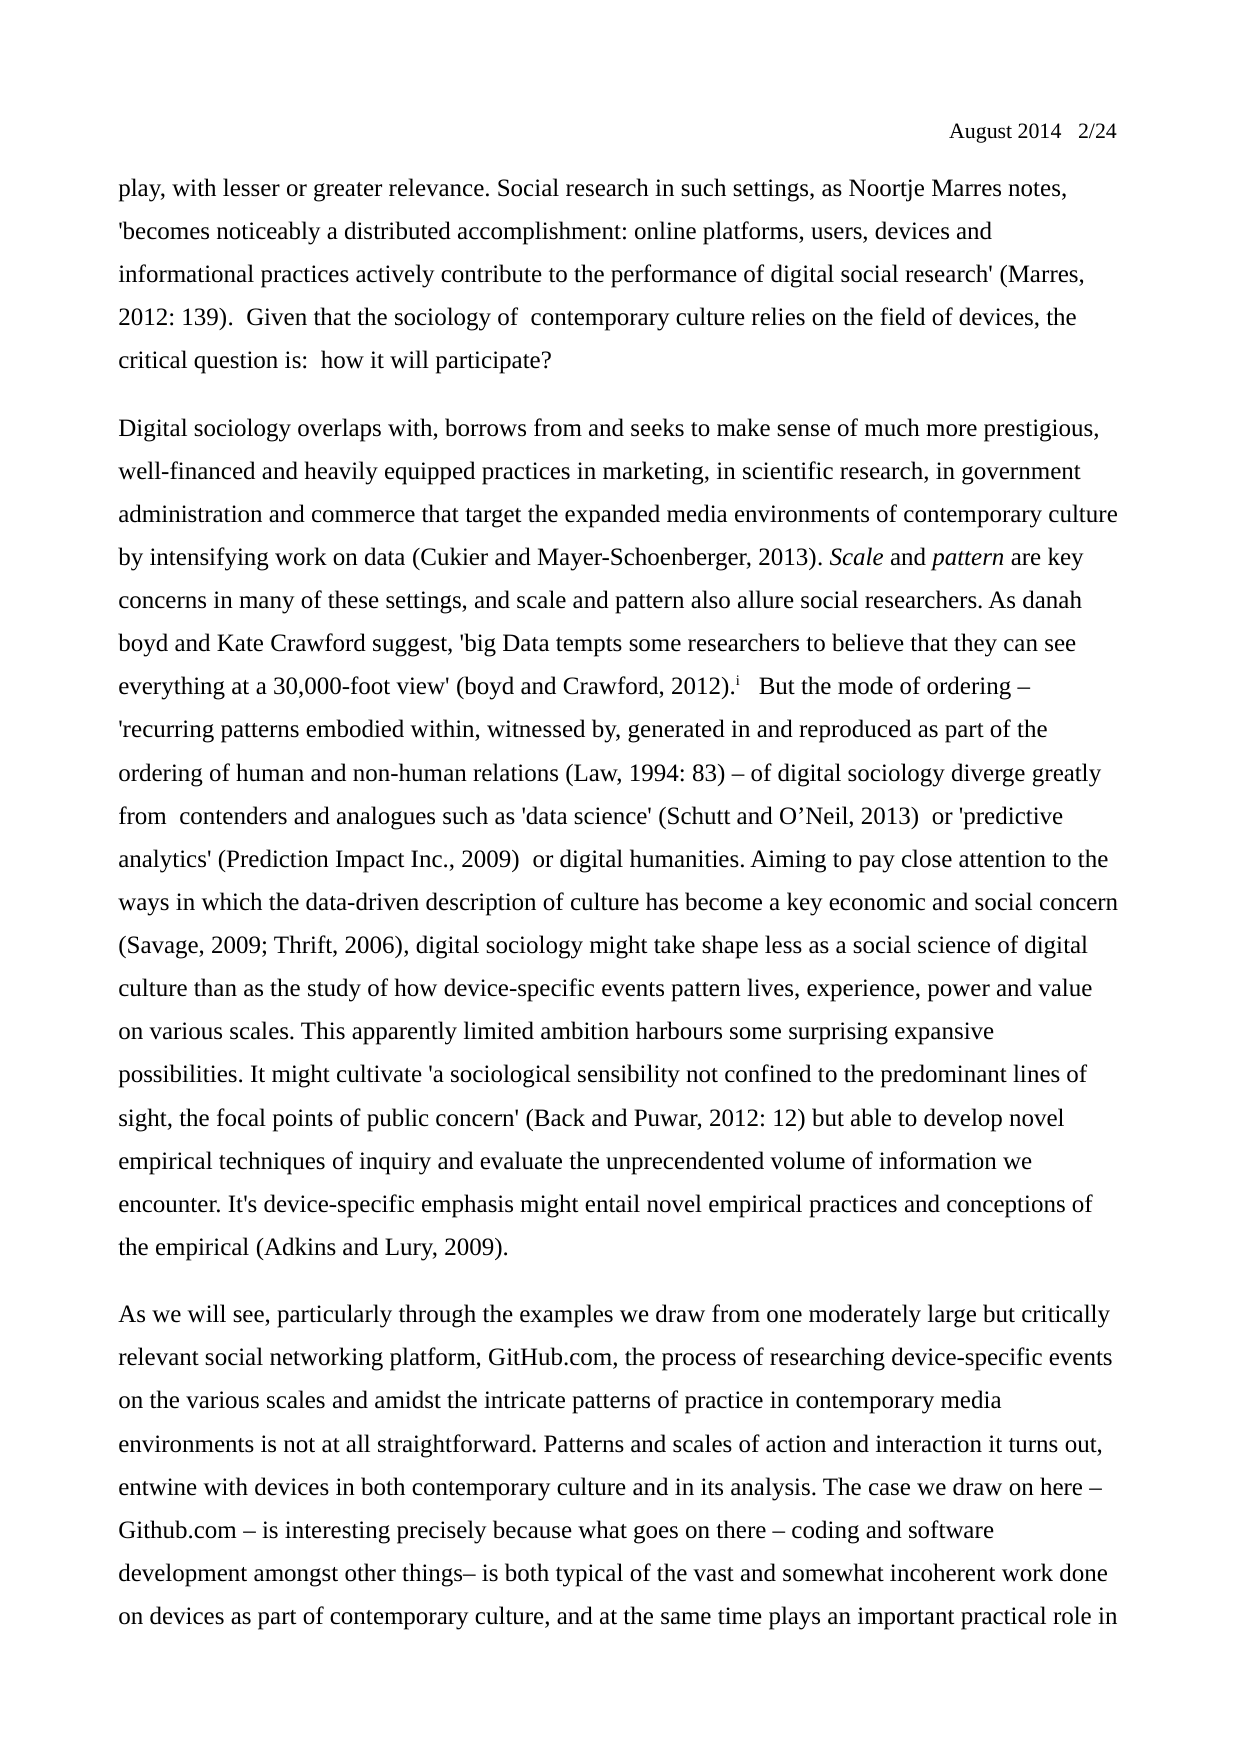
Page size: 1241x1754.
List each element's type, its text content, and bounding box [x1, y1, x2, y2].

text As we will see, particularly through the examples we draw from one moderately large but critically relevant social networking platform, GitHub.com, the process of researching device-specific events on the various scales and amidst the intricate patterns of practice in contemporary media environments is not at all straightforward. Patterns and scales of action and interaction it turns out, entwine with devices in both contemporary culture and in its analysis. The case we draw on here – Github.com – is interesting precisely because what goes on there – coding and software development amongst other things– is both typical of the vast and somewhat incoherent work done on devices as part of contemporary culture, and at the same time plays an important practical role in [118, 1299, 1122, 1630]
text play, with lesser or greater relevance. Social research in such settings, as Noortje Marres notes, 'becomes noticeably a distributed accomplishment: online platforms, users, devices and informational practices actively contribute to the performance of digital social research' (Marres, 2012: 139). Given that the sociology of contemporary culture relies on the field of devices, the critical question is: how it will participate? [118, 173, 1122, 374]
text Digital sociology overlaps with, borrows from and seeks to make sense of much more prestigious, well-financed and heavily equipped practices in marketing, in scientific research, in government administration and commerce that target the expanded media environments of contemporary culture by intensifying work on data (Cukier and Mayer-Schoenberger, 2013). Scale and pattern are key concerns in many of these settings, and scale and pattern also allure social researchers. As danah boyd and Kate Crawford suggest, 'big Data tempts some researchers to believe that they can see everything at a 30,000-foot view' (boyd and Crawford, 2012). But the mode of ordering – 'recurring patterns embodied within, witnessed by, generated in and reproduced as part of the ordering of human and non-human relations (Law, 1994: 83) – of digital sociology diverge greatly from contenders and analogues such as 'data science' (Schutt and O’Neil, 2013) or 'predictive analytics' (Prediction Impact Inc., 2009) or digital humanities. Aiming to pay close attention to the ways in which the data-driven description of culture has become a key economic and social concern (Savage, 2009; Thrift, 2006), digital sociology might take shape less as a social science of digital culture than as the study of how device-specific events pattern lives, experience, power and value on various scales. This apparently limited ambition harbours some surprising expansive possibilities. It might cultivate 'a sociological sensibility not confined to the predominant lines of sight, the focal points of public concern' (Back and Puwar, 2012: 12) but able to develop novel empirical techniques of inquiry and evaluate the unprecendented volume of information we encounter. It's device-specific emphasis might entail novel empirical practices and conceptions of the empirical (Adkins and Lury, 2009). [118, 413, 1122, 1261]
